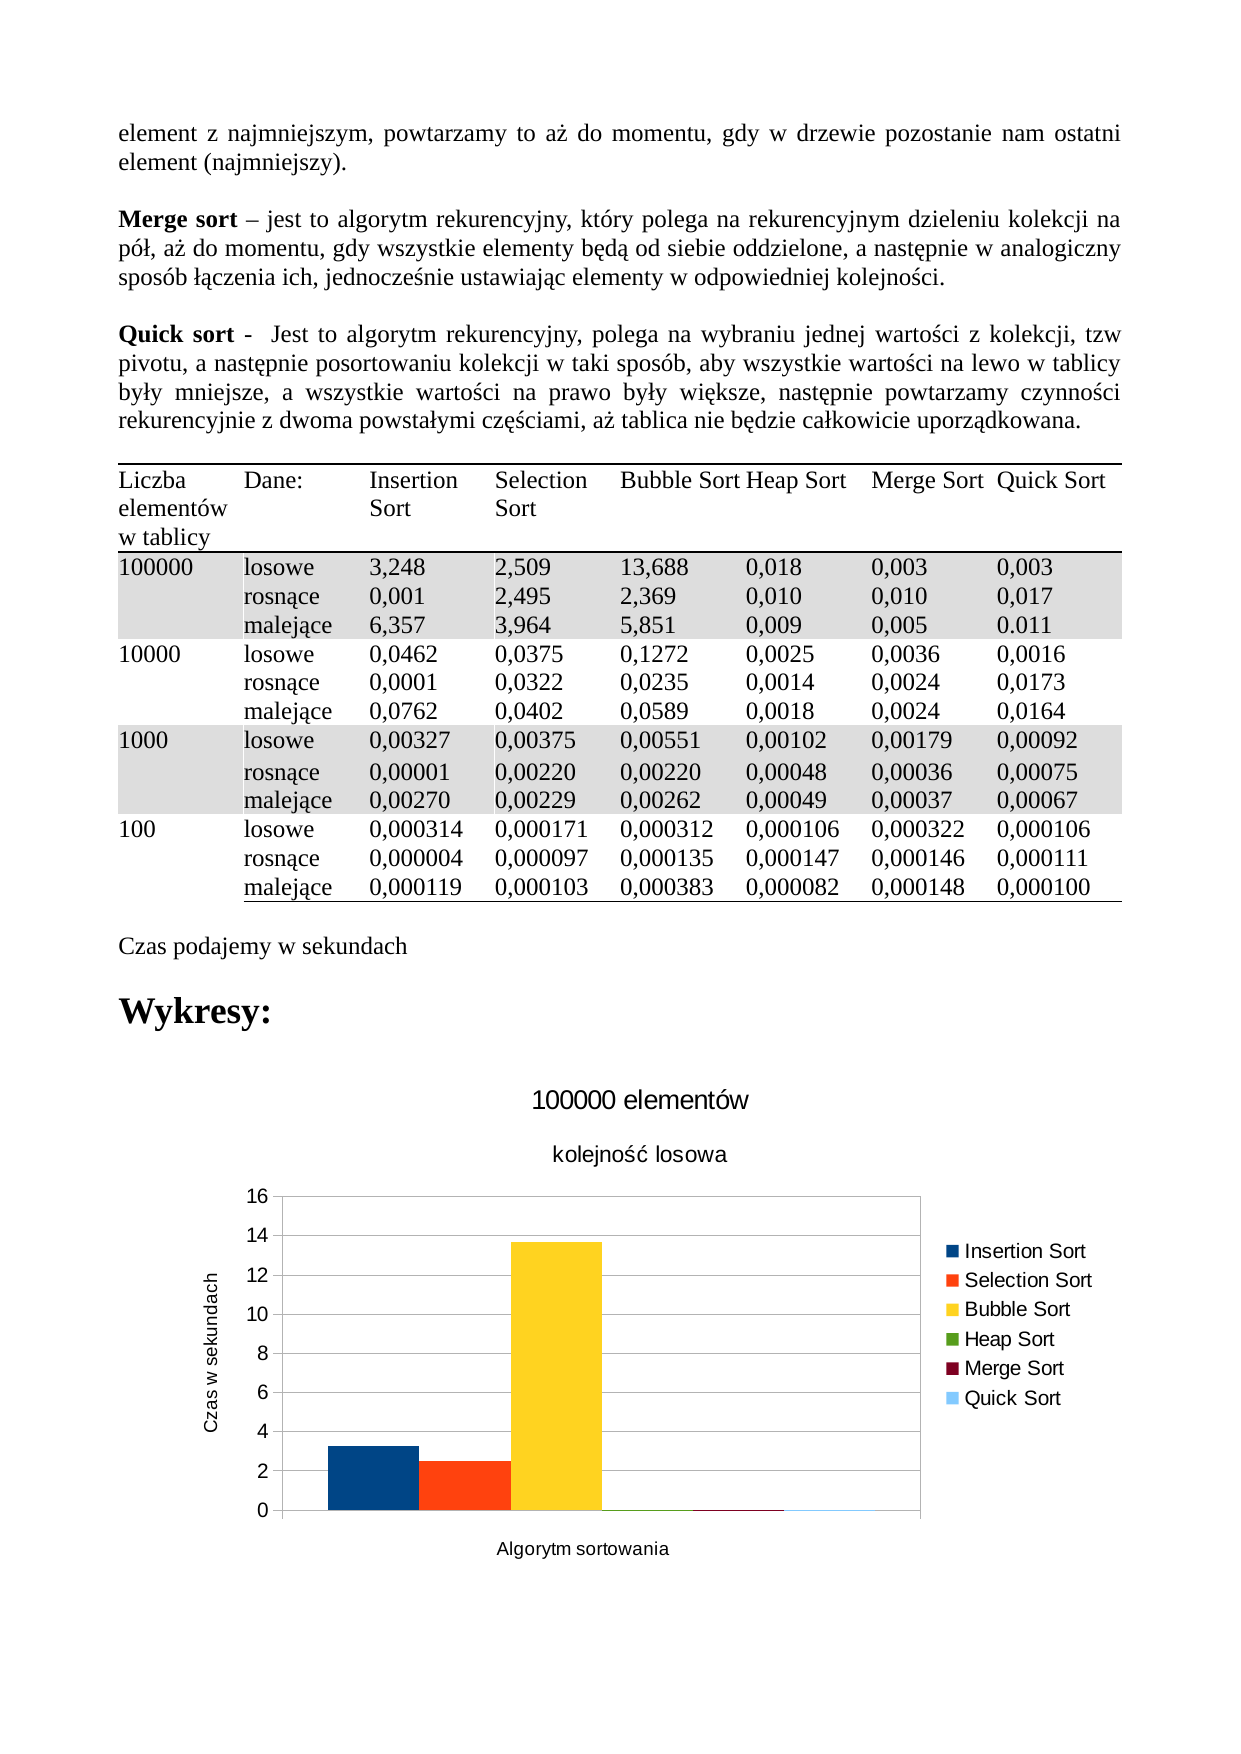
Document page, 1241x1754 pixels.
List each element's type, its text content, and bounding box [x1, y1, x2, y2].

table_cell 0,0322 [495, 668, 620, 696]
table_cell 0,0402 [495, 696, 620, 725]
table_cell 0,00270 [369, 786, 494, 814]
table_cell 0,000097 [495, 843, 620, 872]
table_header Insertion Sort [369, 465, 494, 551]
table_cell 0,003 [871, 553, 997, 581]
table_cell 0,0164 [997, 696, 1122, 725]
table_cell 0,00327 [369, 725, 494, 757]
table_header Liczba elementów w tablicy [118, 465, 243, 551]
table_cell malejące [244, 872, 369, 901]
table_header Bubble Sort [620, 465, 746, 551]
table_cell 100 [118, 814, 243, 901]
table_cell 0,000082 [746, 872, 871, 901]
table_cell malejące [244, 786, 369, 814]
table_cell 0,1272 [620, 639, 746, 667]
table_cell 2,509 [495, 553, 620, 581]
table_cell 0,003 [997, 553, 1122, 581]
table_cell 0,010 [746, 581, 871, 610]
table_cell 0,00229 [495, 786, 620, 814]
text Czas podajemy w sekundach [118, 931, 1122, 960]
table_cell 0,000106 [997, 814, 1122, 843]
table_cell 0,0025 [746, 639, 871, 667]
table_cell 0,000111 [997, 843, 1122, 872]
table_cell 0,000119 [369, 872, 494, 901]
table_cell rosnące [244, 757, 369, 786]
table_cell 0,000383 [620, 872, 746, 901]
table_cell losowe [244, 725, 369, 757]
table_cell 3,964 [495, 610, 620, 639]
table_cell 0,000106 [746, 814, 871, 843]
table_cell 0,000147 [746, 843, 871, 872]
table_cell 0,00037 [871, 786, 997, 814]
table_cell 0,00049 [746, 786, 871, 814]
table_cell 0,00551 [620, 725, 746, 757]
table_cell 0,000146 [871, 843, 997, 872]
table_cell 0,0589 [620, 696, 746, 725]
table_cell 6,357 [369, 610, 494, 639]
table_cell 0,0462 [369, 639, 494, 667]
text Quick sort - Jest to algorytm rekurencyjny, polega na wybraniu jednej wartości z kolekcji, tzw pivotu, a następnie posortowaniu kolekcji w taki sposób, aby wszystkie wartości na lewo w tablicy były mniejsze, a wszystkie wartości na prawo były większe, następnie powtarzamy czynności rekurencyjnie z dwoma powstałymi częściami, aż tablica nie będzie całkowicie uporządkowana. [118, 319, 1122, 434]
table_cell 0,000322 [871, 814, 997, 843]
table_cell 0,000004 [369, 843, 494, 872]
table_header Dane: [244, 465, 369, 551]
table_cell 0,0036 [871, 639, 997, 667]
table_cell 0,000100 [997, 872, 1122, 901]
table_cell 0,00179 [871, 725, 997, 757]
table_cell 0,017 [997, 581, 1122, 610]
table_header Heap Sort [746, 465, 871, 551]
table_cell 0,0173 [997, 668, 1122, 696]
table_cell 0,00102 [746, 725, 871, 757]
table_cell 0,00036 [871, 757, 997, 786]
table_cell 0,000312 [620, 814, 746, 843]
table_cell rosnące [244, 668, 369, 696]
table_cell 2,369 [620, 581, 746, 610]
table_cell 0,0024 [871, 668, 997, 696]
text Merge sort – jest to algorytm rekurencyjny, który polega na rekurencyjnym dzieleniu kolekcji na pół, aż do momentu, gdy wszystkie elementy będą od siebie oddzielone, a następnie w analogiczny sposób łączenia ich, jednocześnie ustawiając elementy w odpowiedniej kolejności. [118, 204, 1122, 291]
table_cell 0,0235 [620, 668, 746, 696]
table_cell 0,00220 [620, 757, 746, 786]
table_cell 0,0018 [746, 696, 871, 725]
table_cell 0,000135 [620, 843, 746, 872]
table_cell 0,00375 [495, 725, 620, 757]
table_cell 0,00092 [997, 725, 1122, 757]
table_cell 0,0375 [495, 639, 620, 667]
table_cell losowe [244, 553, 369, 581]
table_cell 0,000148 [871, 872, 997, 901]
table_cell 0,00262 [620, 786, 746, 814]
table_cell losowe [244, 639, 369, 667]
table_cell 0,00048 [746, 757, 871, 786]
table_cell 5,851 [620, 610, 746, 639]
table_cell 0,000171 [495, 814, 620, 843]
table_header Merge Sort [871, 465, 997, 551]
table_cell 0,0024 [871, 696, 997, 725]
text element z najmniejszym, powtarzamy to aż do momentu, gdy w drzewie pozostanie nam ostatni element (najmniejszy). [118, 118, 1122, 176]
table_cell rosnące [244, 581, 369, 610]
table_cell 0,000103 [495, 872, 620, 901]
table_cell 0,0014 [746, 668, 871, 696]
table_cell 0,000314 [369, 814, 494, 843]
table_cell 0,018 [746, 553, 871, 581]
table_cell malejące [244, 696, 369, 725]
table_cell 0,00220 [495, 757, 620, 786]
table_cell 0,009 [746, 610, 871, 639]
table_cell 1000 [118, 725, 243, 814]
table_header Selection Sort [495, 465, 620, 551]
table_cell 0,00067 [997, 786, 1122, 814]
table_cell 13,688 [620, 553, 746, 581]
text Wykresy: [118, 988, 1122, 1032]
table_cell 0,001 [369, 581, 494, 610]
table_cell 0,0016 [997, 639, 1122, 667]
table_cell 10000 [118, 639, 243, 725]
table_cell 100000 [118, 553, 243, 639]
table_header Quick Sort [997, 465, 1122, 551]
table_cell 0,010 [871, 581, 997, 610]
table_cell losowe [244, 814, 369, 843]
table_cell rosnące [244, 843, 369, 872]
table_cell 2,495 [495, 581, 620, 610]
table_cell 0.011 [997, 610, 1122, 639]
table_cell 3,248 [369, 553, 494, 581]
table_cell 0,00001 [369, 757, 494, 786]
table_cell 0,005 [871, 610, 997, 639]
table_cell malejące [244, 610, 369, 639]
table_cell 0,00075 [997, 757, 1122, 786]
table_cell 0,0762 [369, 696, 494, 725]
table_cell 0,0001 [369, 668, 494, 696]
